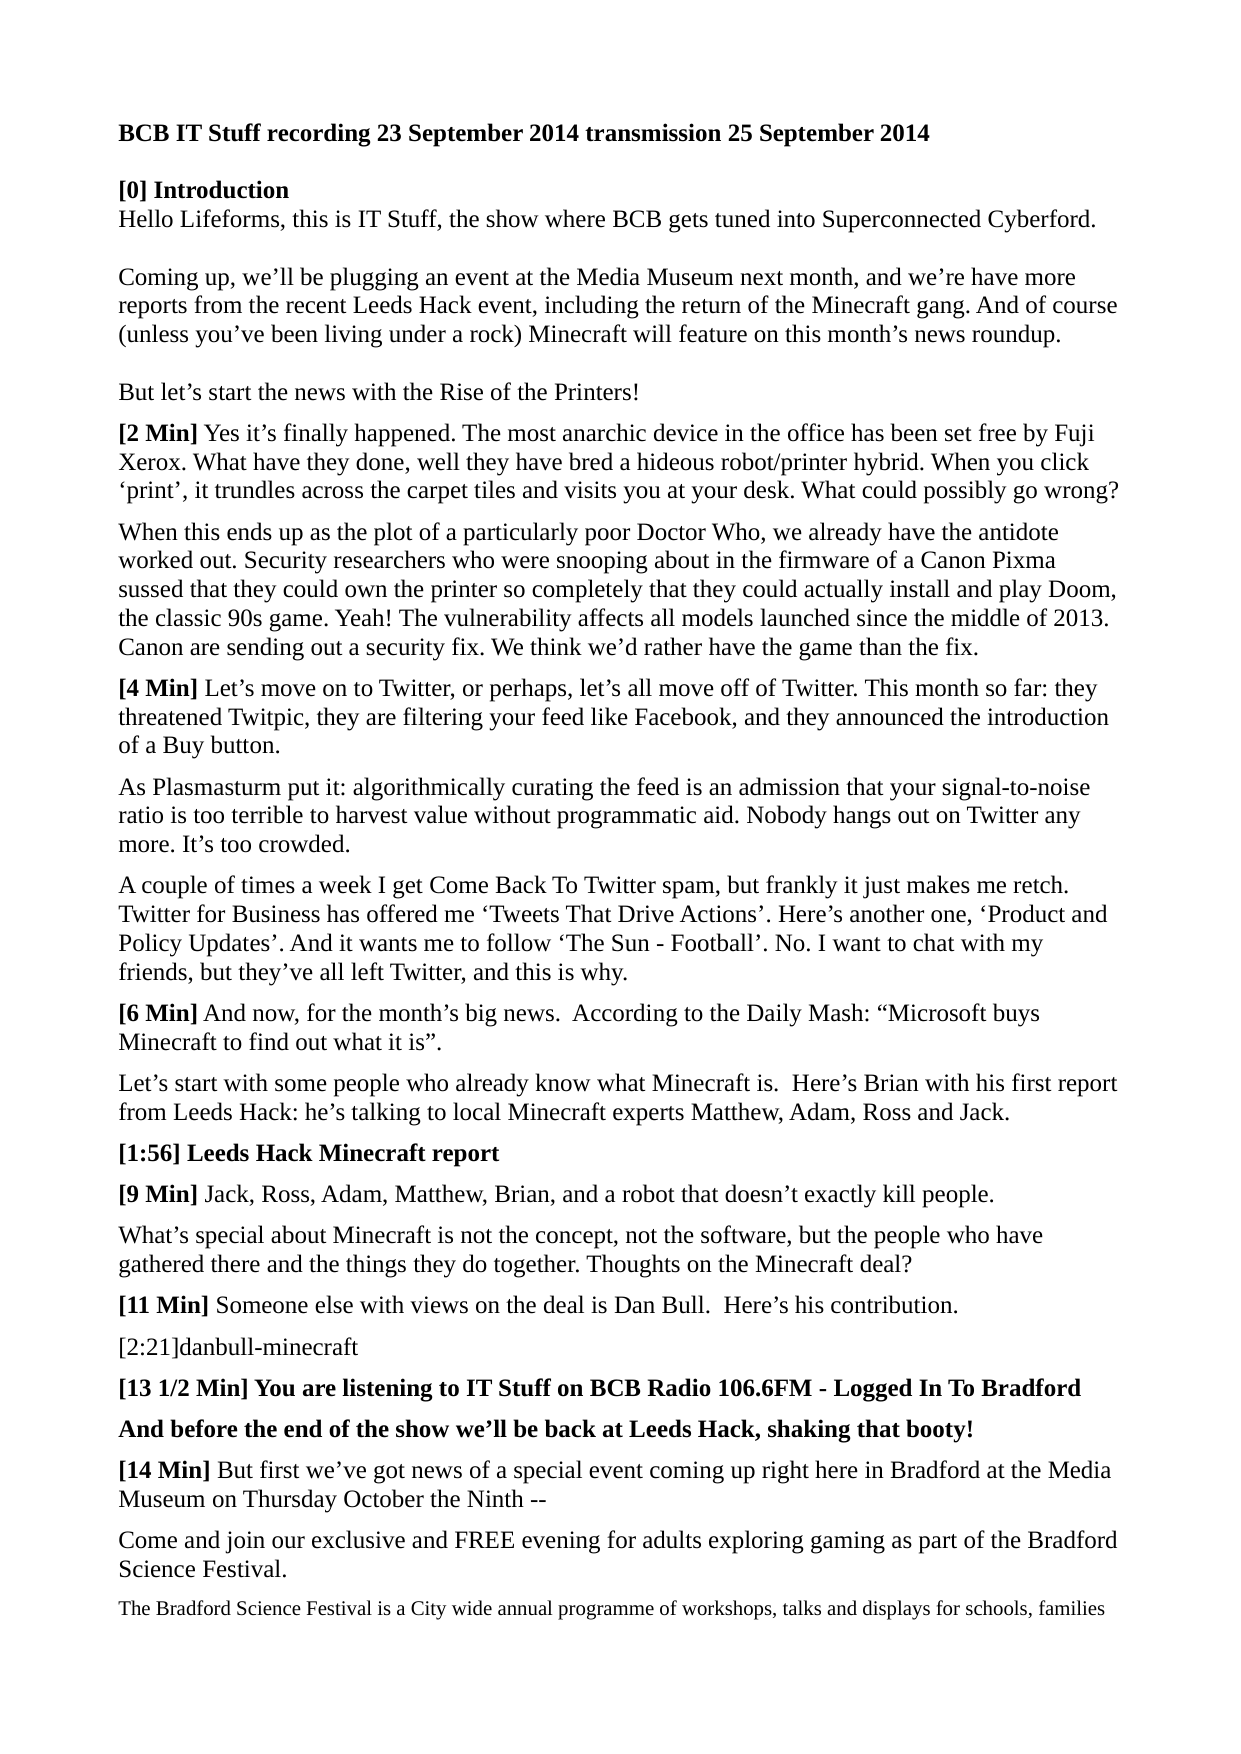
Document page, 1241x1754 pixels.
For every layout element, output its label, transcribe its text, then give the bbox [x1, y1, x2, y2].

text What’s special about Minecraft is not the concept, not the software, but the people who have gathered there and the things they do together. Thoughts on the Minecraft deal? [118, 1221, 1122, 1278]
text [2 Min] Yes it’s finally happened. The most anarchic device in the office has been set free by Fuji Xerox. What have they done, well they have bred a hideous robot/printer hybrid. When you click ‘print’, it trundles across the carpet tiles and visits you at your desk. What could possibly go wrong? [118, 418, 1122, 504]
text Let’s start with some people who already know what Minecraft is. Here’s Brian with his first report from Leeds Hack: he’s talking to local Minecraft experts Matthew, Adam, Ross and Jack. [118, 1068, 1122, 1126]
text [9 Min] Jack, Ross, Adam, Matthew, Brian, and a robot that doesn’t exactly kill people. [118, 1179, 1122, 1208]
text [14 Min] But first we’ve got news of a special event coming up right here in Bradford at the Media Museum on Thursday October the Ninth -- [118, 1456, 1122, 1513]
text [6 Min] And now, for the month’s big news. According to the Daily Mash: “Microsoft buys Minecraft to find out what it is”. [118, 998, 1122, 1056]
text BCB IT Stuff recording 23 September 2014 transmission 25 September 2014 [118, 118, 1122, 147]
text When this ends up as the plot of a particularly poor Doctor Who, we already have the antidote worked out. Security researchers who were snooping about in the firmware of a Canon Pixma sussed that they could own the printer so completely that they could actually install and play Doom, the classic 90s game. Yeah! The vulnerability affects all models launched since the middle of 2013. Canon are sending out a security fix. We think we’d rather have the game than the fix. [118, 517, 1122, 661]
text And before the end of the show we’ll be back at Leeds Hack, shaking that booty! [118, 1414, 1122, 1443]
text A couple of times a week I get Come Back To Twitter spam, but frankly it just makes me retch. Twitter for Business has offered me ‘Tweets That Drive Actions’. Here’s another one, ‘Product and Policy Updates’. And it wants me to follow ‘The Sun - Football’. No. I want to chat with my friends, but they’ve all left Twitter, and this is why. [118, 871, 1122, 986]
text The Bradford Science Festival is a City wide annual programme of workshops, talks and displays for schools, families [118, 1596, 1122, 1620]
text But let’s start the news with the Rise of the Printers! [118, 377, 1122, 406]
text [4 Min] Let’s move on to Twitter, or perhaps, let’s all move off of Twitter. This month so far: they threatened Twitpic, they are filtering your feed like Facebook, and they announced the introduction of a Buy button. [118, 673, 1122, 759]
text [2:21]danbull-minecraft [118, 1332, 1122, 1361]
text [11 Min] Someone else with views on the deal is Dan Bull. Here’s his contribution. [118, 1291, 1122, 1319]
text As Plasmasturm put it: algorithmically curating the feed is an admission that your signal-to-noise ratio is too terrible to harvest value without programmatic aid. Nobody hangs out on Twitter any more. It’s too crowded. [118, 772, 1122, 858]
text [13 1/2 Min] You are listening to IT Stuff on BCB Radio 106.6FM - Logged In To Bradford [118, 1373, 1122, 1402]
text Coming up, we’ll be plugging an event at the Media Museum next month, and we’re have more reports from the recent Leeds Hack event, including the return of the Minecraft gang. And of course (unless you’ve been living under a rock) Minecraft will feature on this month’s news roundup. [118, 262, 1122, 348]
text Come and join our exclusive and FREE evening for adults exploring gaming as part of the Bradford Science Festival. [118, 1526, 1122, 1583]
text [1:56] Leeds Hack Minecraft report [118, 1138, 1122, 1167]
text Hello Lifeforms, this is IT Stuff, the show where BCB gets tuned into Superconnected Cyberford. [118, 204, 1122, 233]
text [0] Introduction [118, 176, 1122, 204]
